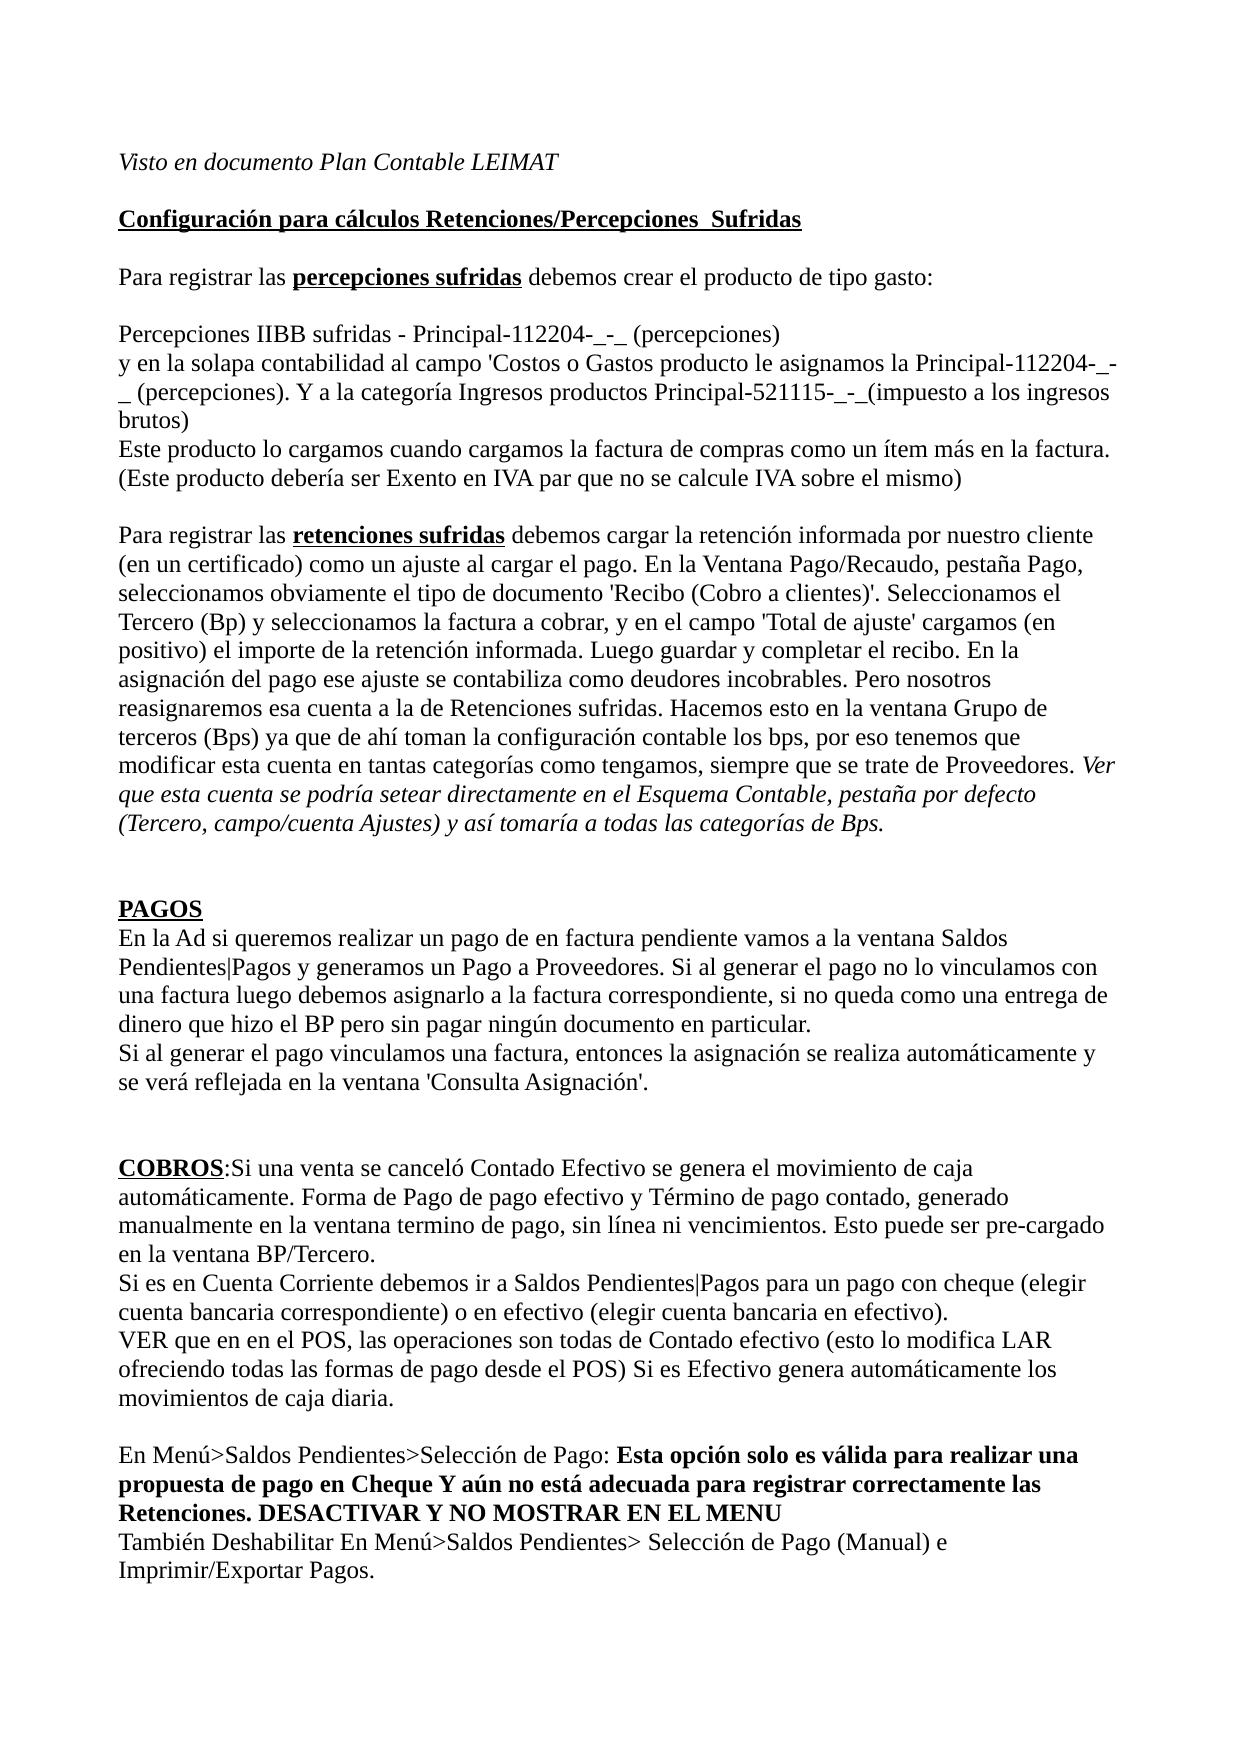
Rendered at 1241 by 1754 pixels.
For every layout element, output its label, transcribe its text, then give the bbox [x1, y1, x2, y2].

text Para registrar las percepciones sufridas debemos crear el producto de tipo gasto: [118, 262, 1122, 291]
text Este producto lo cargamos cuando cargamos la factura de compras como un ítem más en la factura. (Este producto debería ser Exento en IVA par que no se calcule IVA sobre el mismo) [118, 434, 1122, 492]
text COBROS:Si una venta se canceló Contado Efectivo se genera el movimiento de caja automáticamente. Forma de Pago de pago efectivo y Término de pago contado, generado manualmente en la ventana termino de pago, sin línea ni vencimientos. Esto puede ser pre-cargado en la ventana BP/Tercero. [118, 1153, 1122, 1268]
text Para registrar las retenciones sufridas debemos cargar la retención informada por nuestro cliente (en un certificado) como un ajuste al cargar el pago. En la Ventana Pago/Recaudo, pestaña Pago, seleccionamos obviamente el tipo de documento 'Recibo (Cobro a clientes)'. Seleccionamos el Tercero (Bp) y seleccionamos la factura a cobrar, y en el campo 'Total de ajuste' cargamos (en positivo) el importe de la retención informada. Luego guardar y completar el recibo. En la asignación del pago ese ajuste se contabiliza como deudores incobrables. Pero nosotros reasignaremos esa cuenta a la de Retenciones sufridas. Hacemos esto en la ventana Grupo de terceros (Bps) ya que de ahí toman la configuración contable los bps, por eso tenemos que modificar esta cuenta en tantas categorías como tengamos, siempre que se trate de Proveedores. Ver que esta cuenta se podría setear directamente en el Esquema Contable, pestaña por defecto (Tercero, campo/cuenta Ajustes) y así tomaría a todas las categorías de Bps. [118, 521, 1122, 837]
text Configuración para cálculos Retenciones/Percepciones Sufridas [118, 204, 1122, 233]
text En la Ad si queremos realizar un pago de en factura pendiente vamos a la ventana Saldos Pendientes|Pagos y generamos un Pago a Proveedores. Si al generar el pago no lo vinculamos con una factura luego debemos asignarlo a la factura correspondiente, si no queda como una entrega de dinero que hizo el BP pero sin pagar ningún documento en particular. [118, 923, 1122, 1038]
text En Menú>Saldos Pendientes>Selección de Pago: Esta opción solo es válida para realizar una propuesta de pago en Cheque Y aún no está adecuada para registrar correctamente las Retenciones. DESACTIVAR Y NO MOSTRAR EN EL MENU [118, 1441, 1122, 1527]
text y en la solapa contabilidad al campo 'Costos o Gastos producto le asignamos la Principal-112204-_-_ (percepciones). Y a la categoría Ingresos productos Principal-521115-_-_(impuesto a los ingresos brutos) [118, 348, 1122, 434]
text PAGOS [118, 894, 1122, 923]
text Si es en Cuenta Corriente debemos ir a Saldos Pendientes|Pagos para un pago con cheque (elegir cuenta bancaria correspondiente) o en efectivo (elegir cuenta bancaria en efectivo). [118, 1268, 1122, 1326]
text Si al generar el pago vinculamos una factura, entonces la asignación se realiza automáticamente y se verá reflejada en la ventana 'Consulta Asignación'. [118, 1038, 1122, 1096]
text Visto en documento Plan Contable LEIMAT [118, 147, 1122, 176]
text Percepciones IIBB sufridas - Principal-112204-_-_ (percepciones) [118, 319, 1122, 348]
text También Deshabilitar En Menú>Saldos Pendientes> Selección de Pago (Manual) e Imprimir/Exportar Pagos. [118, 1527, 1122, 1584]
text VER que en en el POS, las operaciones son todas de Contado efectivo (esto lo modifica LAR ofreciendo todas las formas de pago desde el POS) Si es Efectivo genera automáticamente los movimientos de caja diaria. [118, 1326, 1122, 1412]
